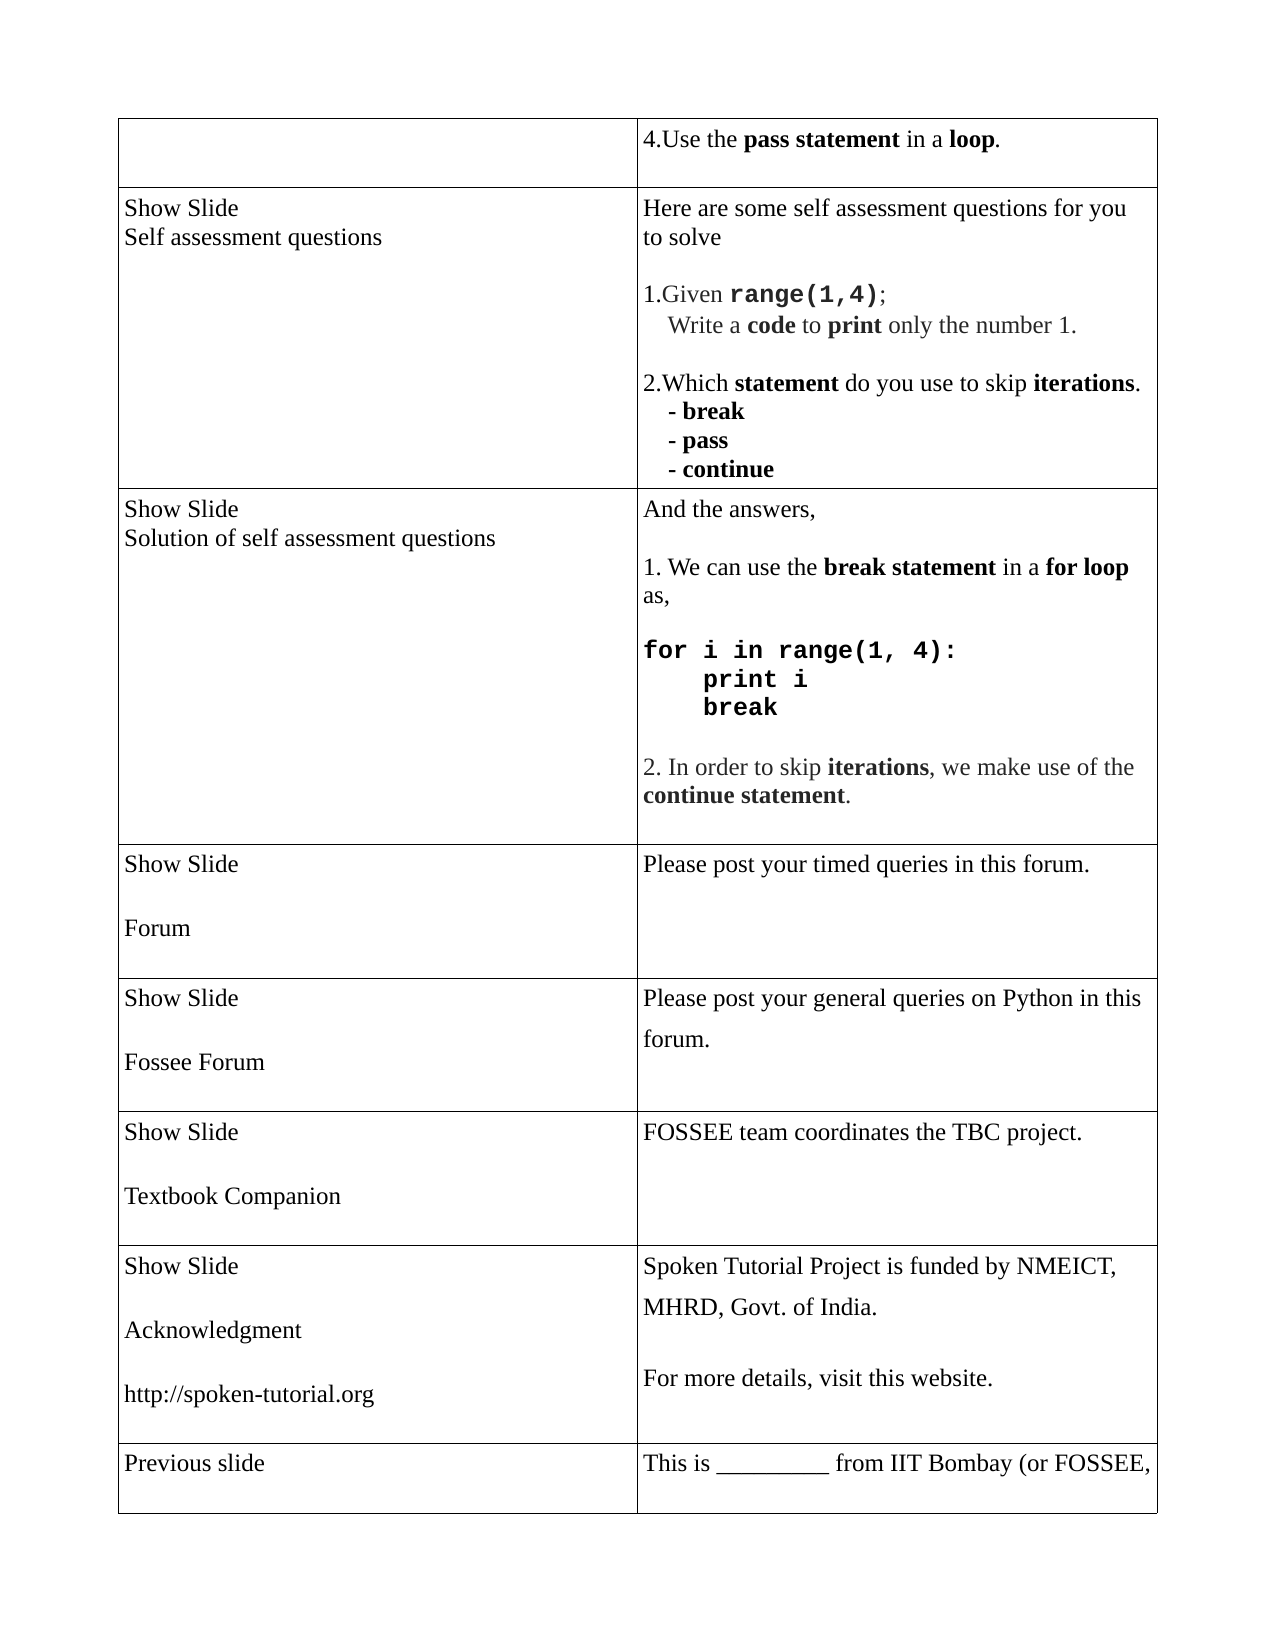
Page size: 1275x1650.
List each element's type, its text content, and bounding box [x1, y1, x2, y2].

table_cell Show Slide Forum [119, 845, 637, 977]
table_cell And the answers, We can use the break statement in a for loop as, for i in range(1, 4): print i break 2. In order to skip iterations, we make use of the continue statement. [638, 489, 1157, 844]
table_cell Please post your general queries on Python in this forum. [638, 979, 1157, 1111]
table_cell [119, 119, 637, 187]
table_cell Show Slide Acknowledgment http://spoken-tutorial.org [119, 1246, 637, 1443]
table_cell Show Slide Solution of self assessment questions [119, 489, 637, 844]
table_cell Previous slide [119, 1444, 637, 1512]
table_cell Please post your timed queries in this forum. [638, 845, 1157, 977]
table_cell Show Slide Self assessment questions [119, 188, 637, 488]
table_cell Spoken Tutorial Project is funded by NMEICT, MHRD, Govt. of India. For more details, visit this website. [638, 1246, 1157, 1443]
table_cell Show Slide Textbook Companion [119, 1112, 637, 1245]
table_cell Show Slide Fossee Forum [119, 979, 637, 1111]
table_cell FOSSEE team coordinates the TBC project. [638, 1112, 1157, 1245]
table_cell This is _________ from IIT Bombay (or FOSSEE, [638, 1444, 1157, 1512]
table_cell Here are some self assessment questions for you to solve Given range(1,4); Write a code to print only the number 1. Which statement do you use to skip iterations. - break - pass - continue [638, 188, 1157, 488]
table_cell This brings us to the end of this tutorial. In this tutorial, we have learnt to, Iterate over a sequence using for and while loops. Break out of loops using break statement. Skip iterations using continue statement. Use the pass statement in a loop. [638, 119, 1157, 187]
